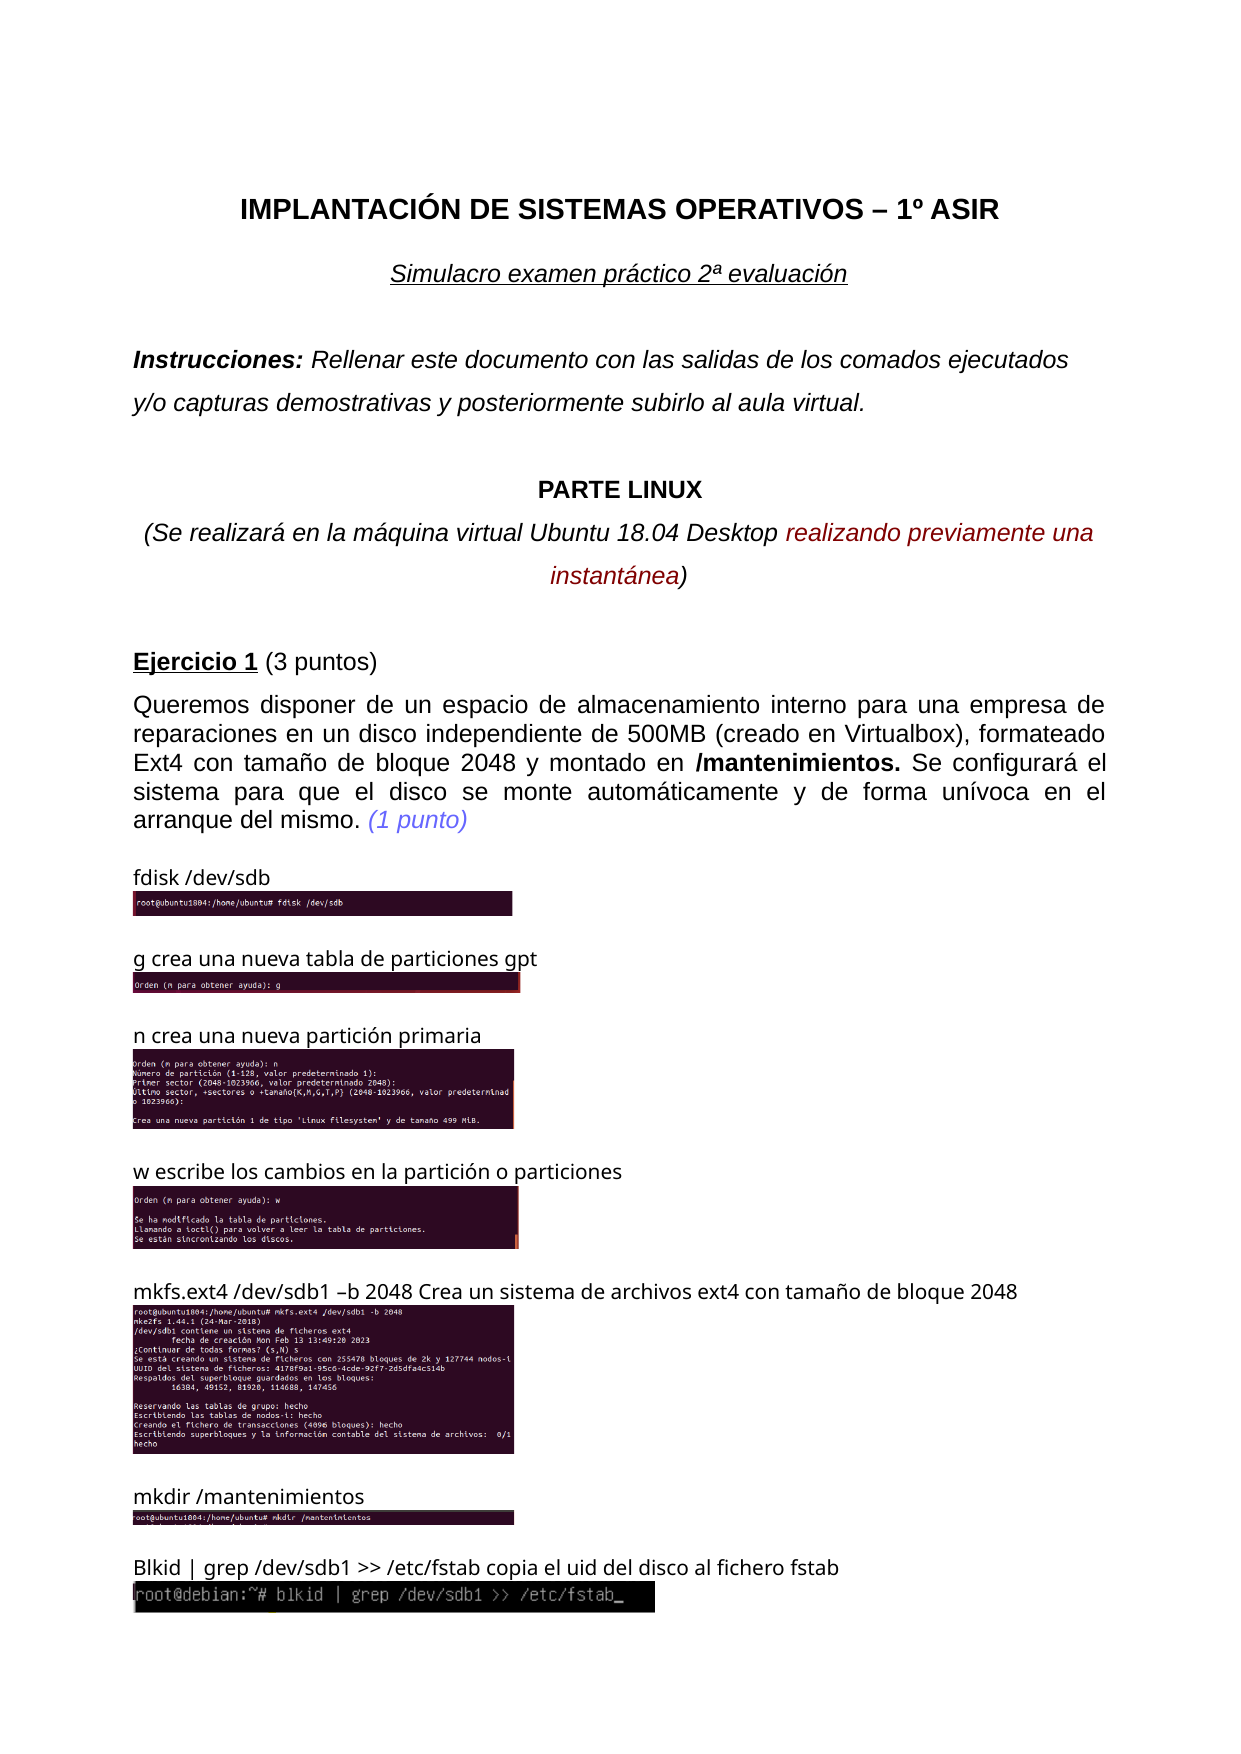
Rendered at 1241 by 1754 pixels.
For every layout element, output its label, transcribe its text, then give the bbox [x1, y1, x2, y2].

text fdisk /dev/sdb [133, 863, 1107, 892]
text PARTE LINUX [133, 474, 1107, 503]
text mkdir /mantenimientos [133, 1482, 1107, 1511]
text Simulacro examen práctico 2ª evaluación [133, 259, 1107, 288]
text mkfs.ext4 /dev/sdb1 –b 2048 Crea un sistema de archivos ext4 con tamaño de bloque 2048 [133, 1277, 1107, 1305]
text g crea una nueva tabla de particiones gpt [133, 944, 1107, 972]
text IMPLANTACIÓN DE SISTEMAS OPERATIVOS – 1º ASIR [133, 192, 1107, 225]
text w escribe los cambios en la partición o particiones [133, 1157, 1107, 1186]
text n crea una nueva partición primaria [133, 1021, 1107, 1049]
text (Se realizará en la máquina virtual Ubuntu 18.04 Desktop realizando previamente una instantánea) [133, 518, 1107, 589]
text Queremos disponer de un espacio de almacenamiento interno para una empresa de reparaciones en un disco independiente de 500MB (creado en Virtualbox), formateado Ext4 con tamaño de bloque 2048 y montado en /mantenimientos. Se configurará el sistema para que el disco se monte automáticamente y de forma unívoca en el arranque del mismo. (1 punto) [133, 690, 1107, 834]
text Instrucciones: Rellenar este documento con las salidas de los comados ejecutados y/o capturas demostrativas y posteriormente subirlo al aula virtual. [133, 345, 1107, 417]
text Ejercicio 1 (3 puntos) [133, 647, 1107, 676]
text Blkid | grep /dev/sdb1 >> /etc/fstab copia el uid del disco al fichero fstab [133, 1553, 1107, 1582]
